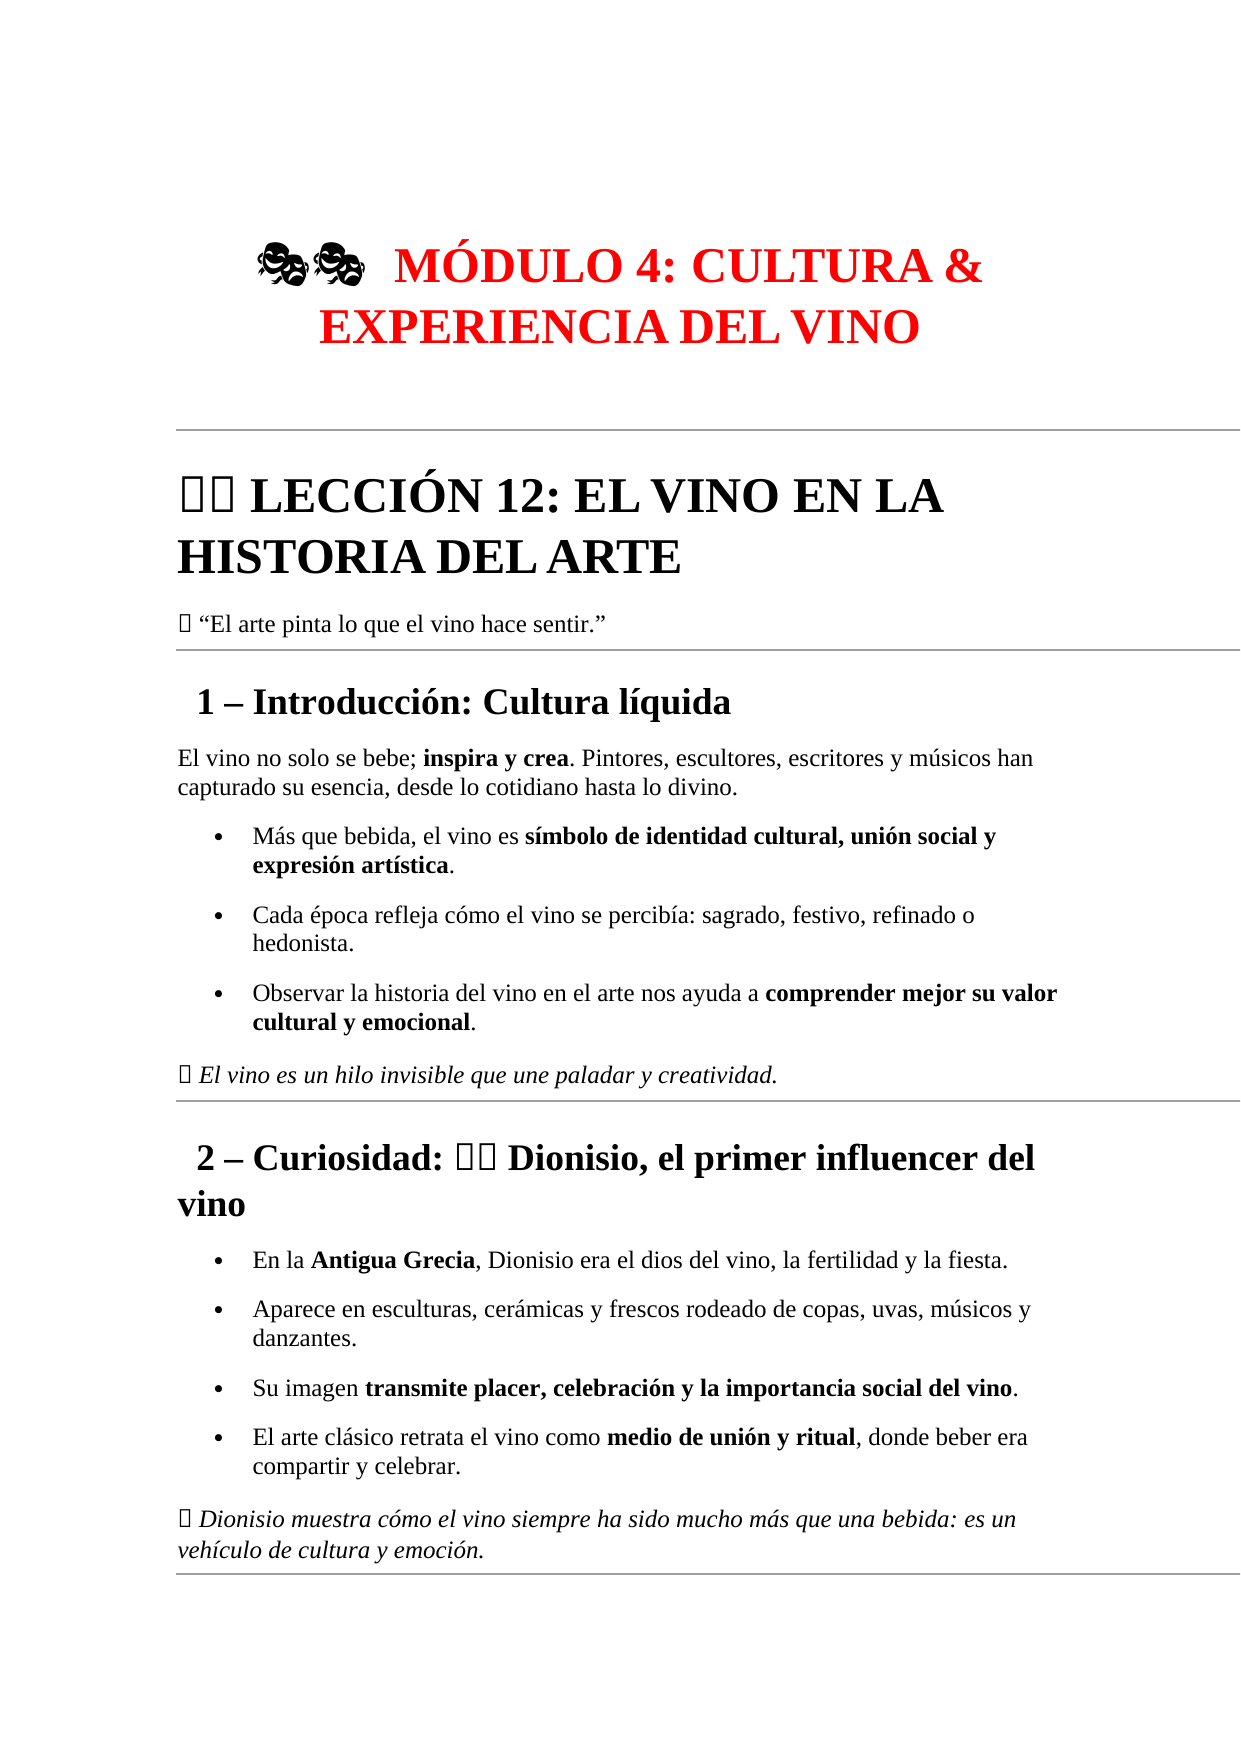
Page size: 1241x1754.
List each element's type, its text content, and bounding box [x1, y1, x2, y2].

text El vino no solo se bebe; inspira y crea. Pintores, escultores, escritores y músicos han capturado su esencia, desde lo cotidiano hasta lo divino. [177, 743, 1063, 801]
list Observar la historia del vino en el arte nos ayuda a comprender mejor su valor cultural y emocional. [215, 978, 1063, 1036]
list Aparece en esculturas, cerámicas y frescos rodeado de copas, uvas, músicos y danzantes. [215, 1294, 1063, 1352]
text 💬 “El arte pinta lo que el vino hace sentir.” [177, 606, 1063, 639]
subtitle 🎭🎭 MÓDULO 4: CULTURA & EXPERIENCIA DEL VINO [177, 229, 1063, 354]
list Cada época refleja cómo el vino se percibía: sagrado, festivo, refinado o hedonista. [215, 900, 1063, 957]
list Más que bebida, el vino es símbolo de identidad cultural, unión social y expresión artística. [215, 821, 1063, 879]
list El arte clásico retrata el vino como medio de unión y ritual, donde beber era compartir y celebrar. [215, 1422, 1063, 1480]
text 🍷 Dionisio muestra cómo el vino siempre ha sido mucho más que una bebida: es un vehículo de cultura y emoción. [177, 1501, 1063, 1563]
subtitle 1 – Introducción: Cultura líquida [177, 679, 1063, 722]
text 🌟 El vino es un hilo invisible que une paladar y creatividad. [177, 1056, 1063, 1090]
subtitle 🎨🎨 LECCIÓN 12: EL VINO EN LA HISTORIA DEL ARTE [177, 459, 1063, 585]
list En la Antigua Grecia, Dionisio era el dios del vino, la fertilidad y la fiesta. [215, 1245, 1063, 1274]
subtitle 2 – Curiosidad: 🍇🍇 Dionisio, el primer influencer del vino [177, 1130, 1063, 1224]
list Su imagen transmite placer, celebración y la importancia social del vino. [215, 1373, 1063, 1402]
